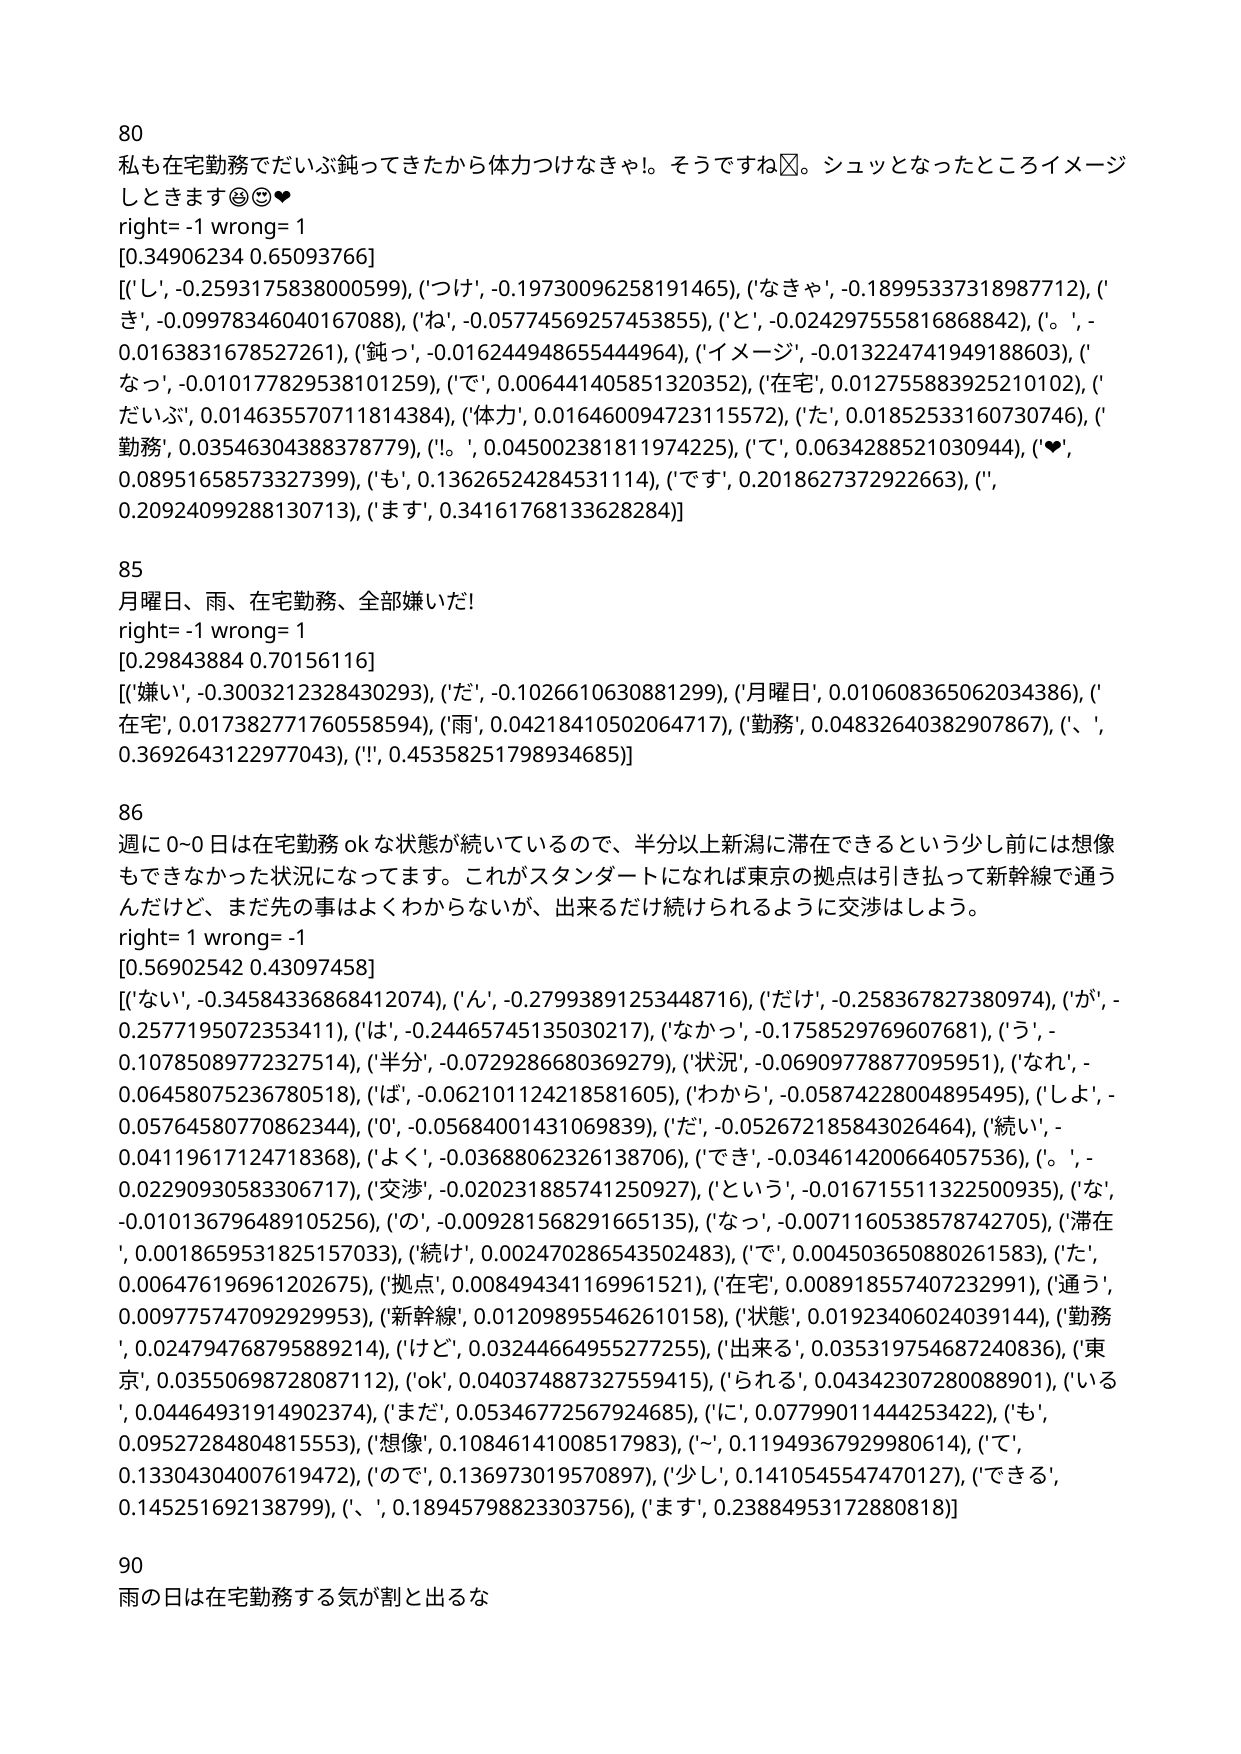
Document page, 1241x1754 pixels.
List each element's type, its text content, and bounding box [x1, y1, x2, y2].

text 私も在宅勤務でだいぶ鈍ってきたから体力つけなきゃ!。そうですね🎶。シュッとなったところイメージしときます😆😍❤️ [118, 148, 1122, 211]
text 80 [118, 118, 1122, 148]
text [('し', -0.2593175838000599), ('つけ', -0.19730096258191465), ('なきゃ', -0.18995337318987712), ('き', -0.09978346040167088), ('ね', -0.05774569257453855), ('と', -0.024297555816868842), ('。', -0.0163831678527261), ('鈍っ', -0.016244948655444964), ('イメージ', -0.013224741949188603), ('なっ', -0.010177829538101259), ('で', 0.006441405851320352), ('在宅', 0.012755883925210102), ('だいぶ', 0.014635570711814384), ('体力', 0.016460094723115572), ('た', 0.01852533160730746), ('勤務', 0.03546304388378779), ('!。', 0.045002381811974225), ('て', 0.0634288521030944), ('❤', 0.08951658573327399), ('も', 0.13626524284531114), ('です', 0.2018627372922663), ('️', 0.20924099288130713), ('ます', 0.34161768133628284)] [118, 271, 1122, 525]
text right= -1 wrong= 1 [118, 211, 1122, 241]
text [0.34906234 0.65093766] [118, 241, 1122, 271]
text [0.56902542 0.43097458] [118, 952, 1122, 982]
text 雨の日は在宅勤務する気が割と出るな [118, 1580, 1122, 1612]
text [('ない', -0.34584336868412074), ('ん', -0.27993891253448716), ('だけ', -0.258367827380974), ('が', -0.2577195072353411), ('は', -0.24465745135030217), ('なかっ', -0.1758529769607681), ('う', -0.10785089772327514), ('半分', -0.0729286680369279), ('状況', -0.06909778877095951), ('なれ', -0.06458075236780518), ('ば', -0.062101124218581605), ('わから', -0.05874228004895495), ('しよ', -0.05764580770862344), ('0', -0.05684001431069839), ('だ', -0.052672185843026464), ('続い', -0.04119617124718368), ('よく', -0.03688062326138706), ('でき', -0.034614200664057536), ('。', -0.02290930583306717), ('交渉', -0.020231885741250927), ('という', -0.016715511322500935), ('な', -0.010136796489105256), ('の', -0.009281568291665135), ('なっ', -0.0071160538578742705), ('滞在', 0.0018659531825157033), ('続け', 0.002470286543502483), ('で', 0.004503650880261583), ('た', 0.006476196961202675), ('拠点', 0.008494341169961521), ('在宅', 0.008918557407232991), ('通う', 0.009775747092929953), ('新幹線', 0.012098955462610158), ('状態', 0.01923406024039144), ('勤務', 0.024794768795889214), ('けど', 0.03244664955277255), ('出来る', 0.035319754687240836), ('東京', 0.03550698728087112), ('ok', 0.040374887327559415), ('られる', 0.04342307280088901), ('いる', 0.04464931914902374), ('まだ', 0.05346772567924685), ('に', 0.07799011444253422), ('も', 0.09527284804815553), ('想像', 0.10846141008517983), ('~', 0.11949367929980614), ('て', 0.13304304007619472), ('ので', 0.136973019570897), ('少し', 0.1410545547470127), ('できる', 0.145251692138799), ('、', 0.18945798823303756), ('ます', 0.23884953172880818)] [118, 982, 1122, 1522]
text 90 [118, 1550, 1122, 1580]
text [('嫌い', -0.3003212328430293), ('だ', -0.1026610630881299), ('月曜日', 0.010608365062034386), ('在宅', 0.017382771760558594), ('雨', 0.04218410502064717), ('勤務', 0.04832640382907867), ('、', 0.3692643122977043), ('!', 0.45358251798934685)] [118, 675, 1122, 768]
text 週に0~0日は在宅勤務okな状態が続いているので、半分以上新潟に滞在できるという少し前には想像もできなかった状況になってます。これがスタンダートになれば東京の拠点は引き払って新幹線で通うんだけど、まだ先の事はよくわからないが、出来るだけ続けられるように交渉はしよう。 [118, 827, 1122, 922]
text [0.29843884 0.70156116] [118, 645, 1122, 675]
text 月曜日、雨、在宅勤務、全部嫌いだ! [118, 584, 1122, 615]
text 86 [118, 797, 1122, 827]
text 85 [118, 554, 1122, 584]
text right= -1 wrong= 1 [118, 615, 1122, 645]
text right= 1 wrong= -1 [118, 922, 1122, 952]
